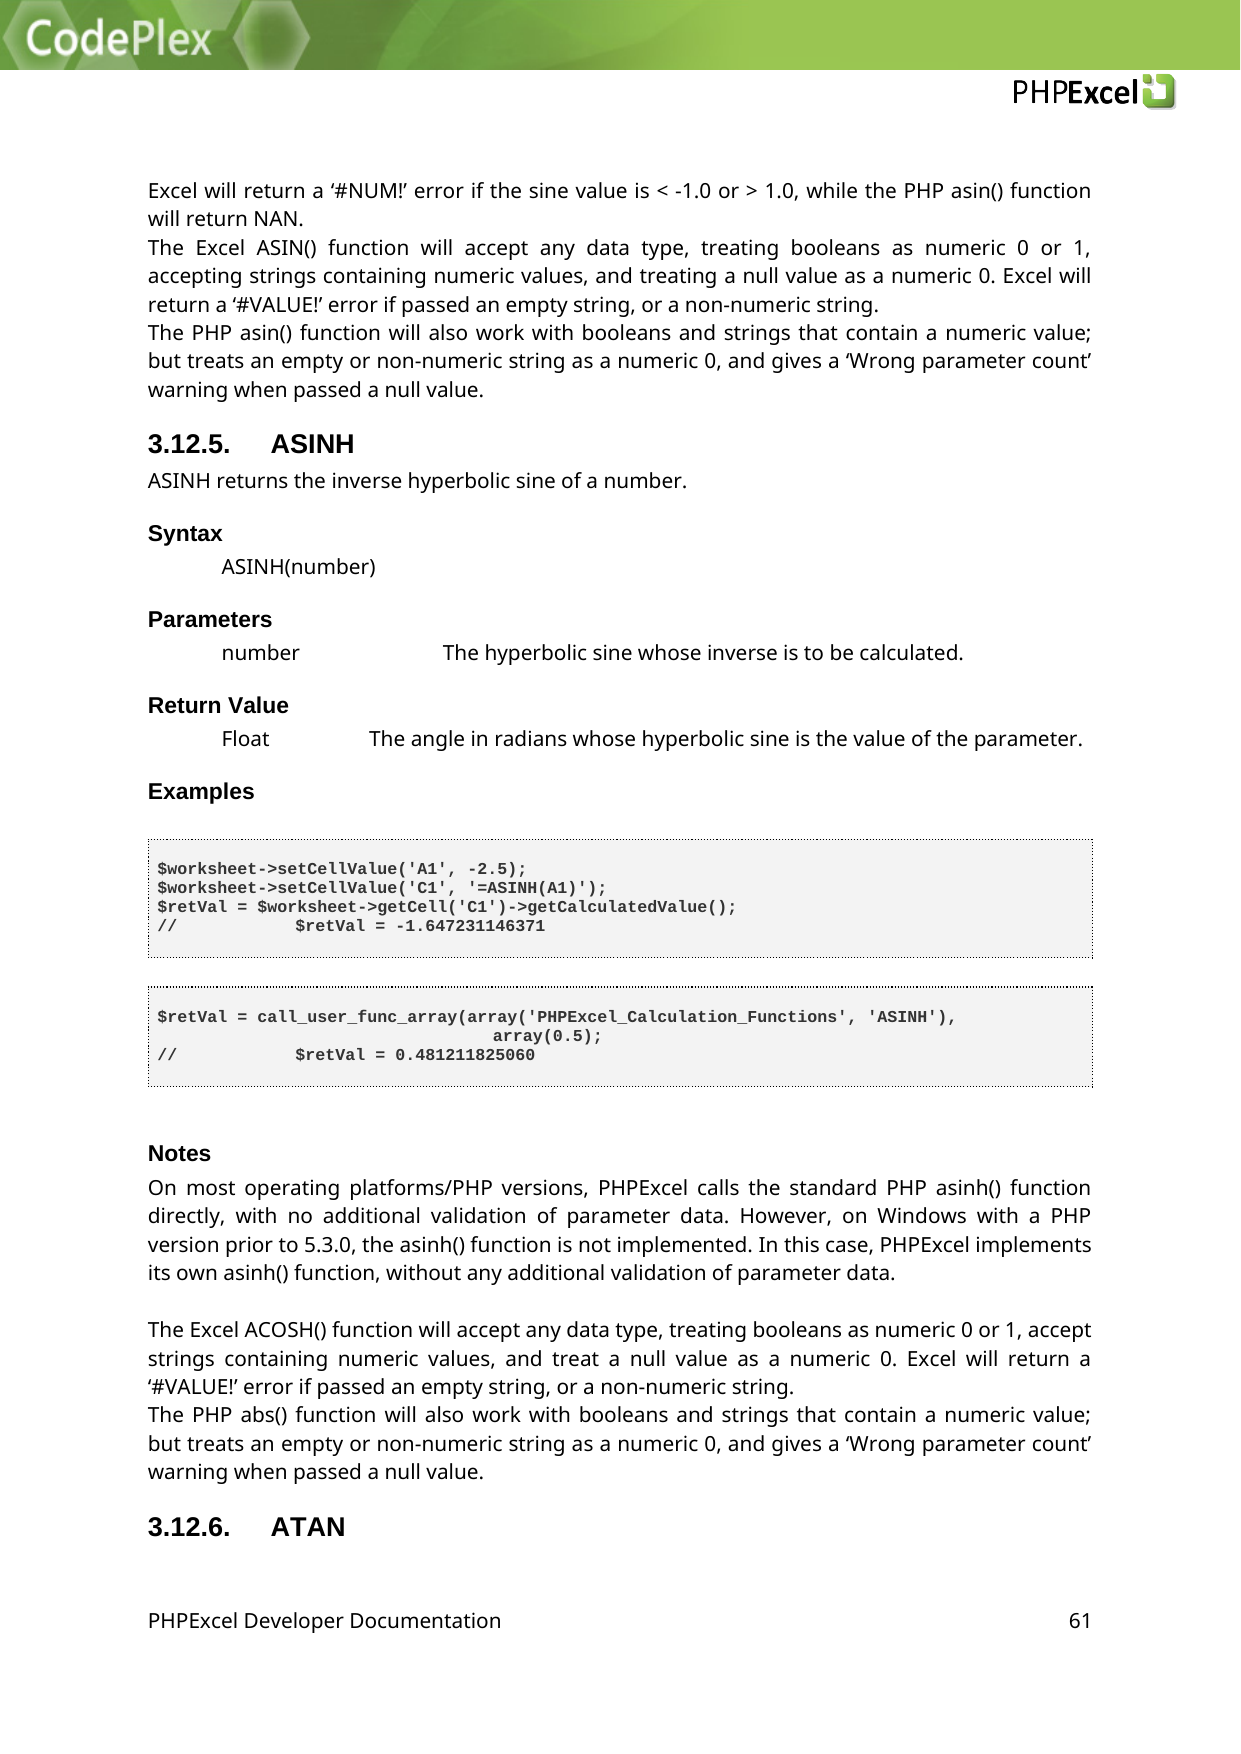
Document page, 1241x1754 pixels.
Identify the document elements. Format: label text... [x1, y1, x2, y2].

text The PHP abs() function will also work with booleans and strings that contain a numeric value; but treats an empty or non-numeric string as a numeric 0, and gives a ‘Wrong parameter count’ warning when passed a null value. [148, 1401, 1093, 1486]
subtitle Return Value [148, 692, 1093, 718]
subtitle Parameters [148, 606, 1093, 632]
text array(0.5); [148, 1024, 1093, 1043]
subtitle Syntax [148, 519, 1093, 546]
text The Excel ACOSH() function will accept any data type, treating booleans as numeric 0 or 1, accept strings containing numeric values, and treat a null value as a numeric 0. Excel will return a ‘#VALUE!’ error if passed an empty string, or a non-numeric string. [148, 1315, 1093, 1401]
text On most operating platforms/PHP versions, PHPExcel calls the standard PHP asinh() function directly, with no additional validation of parameter data. However, on Windows with a PHP version prior to 5.3.0, the asinh() function is not implemented. In this case, PHPExcel implements its own asinh() function, without any additional validation of parameter data. [148, 1173, 1093, 1287]
text The PHP asin() function will also work with booleans and strings that contain a numeric value; but treats an empty or non-numeric string as a numeric 0, and gives a ‘Wrong parameter count’ warning when passed a null value. [148, 318, 1093, 403]
text number The hyperbolic sine whose inverse is to be calculated. [148, 638, 1093, 667]
text // $retVal = -1.647231146371 [148, 914, 1093, 933]
text // $retVal = 0.481211825060 [148, 1043, 1093, 1062]
subtitle Notes [148, 1140, 1093, 1167]
text $retVal = $worksheet->getCell('C1')->getCalculatedValue(); [148, 895, 1093, 914]
text ASINH(number) [148, 552, 1093, 581]
text ASINH returns the inverse hyperbolic sine of a number. [148, 466, 1093, 494]
text $retVal = call_user_func_array(array('PHPExcel_Calculation_Functions', 'ASINH'), [148, 1005, 1093, 1024]
text $worksheet->setCellValue('A1', -2.5); [148, 857, 1093, 876]
text Excel will return a ‘#NUM!’ error if the sine value is < -1.0 or > 1.0, while the PHP asin() function will return NAN. [148, 176, 1093, 233]
text The Excel ASIN() function will accept any data type, treating booleans as numeric 0 or 1, accepting strings containing numeric values, and treating a null value as a numeric 0. Excel will return a ‘#VALUE!’ error if passed an empty string, or a non-numeric string. [148, 233, 1093, 318]
text $worksheet->setCellValue('C1', '=ASINH(A1)'); [148, 876, 1093, 895]
subtitle Examples [148, 778, 1093, 804]
subtitle ATAN [148, 1511, 1093, 1542]
text Float The angle in radians whose hyperbolic sine is the value of the parameter. [148, 724, 1093, 753]
subtitle ASINH [148, 428, 1093, 460]
